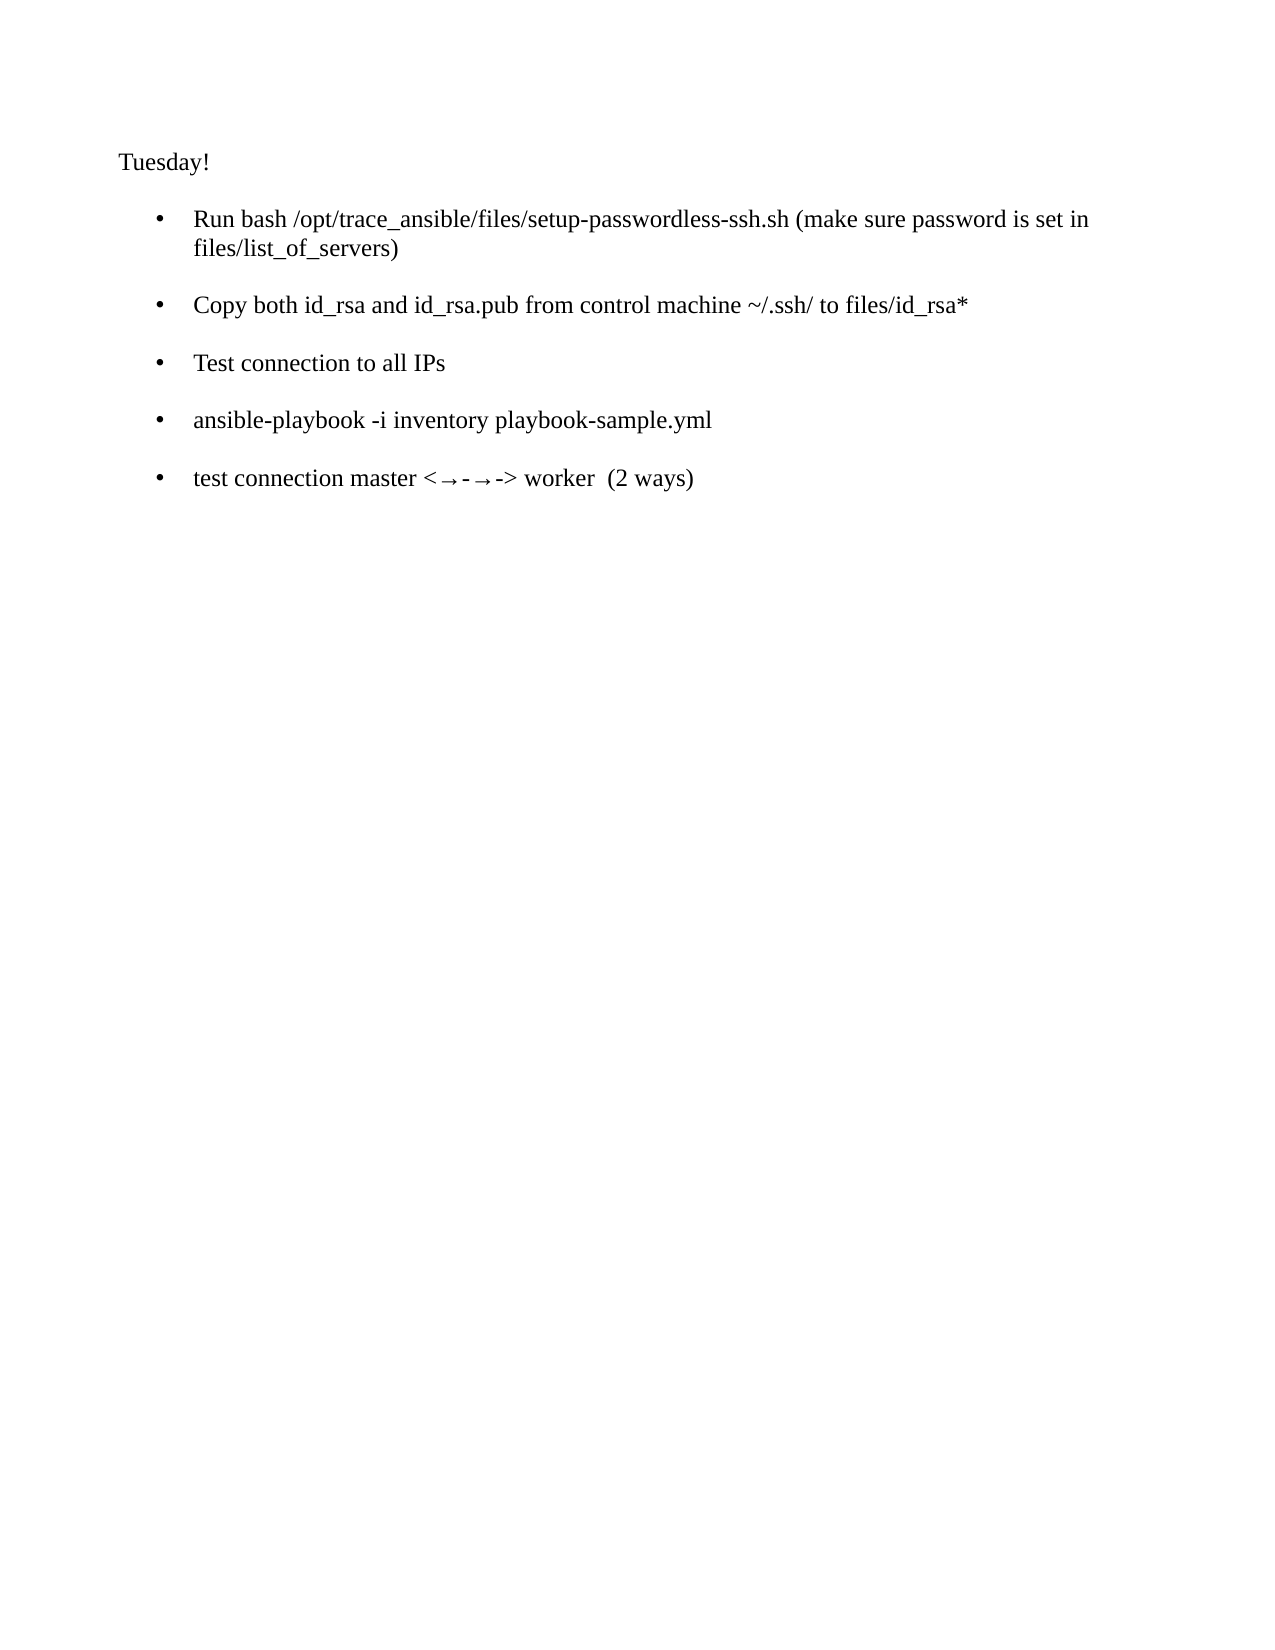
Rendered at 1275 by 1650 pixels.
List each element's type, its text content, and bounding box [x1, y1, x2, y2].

list Run bash /opt/trace_ansible/files/setup-passwordless-ssh.sh (make sure password is set in files/list_of_servers) [156, 204, 1157, 262]
text Tuesday! [118, 147, 1157, 176]
list Copy both id_rsa and id_rsa.pub from control machine ~/.ssh/ to files/id_rsa* [156, 291, 1157, 319]
list Test connection to all IPs [156, 348, 1157, 377]
list test connection master <→-→-> worker (2 ways) [156, 463, 1157, 492]
list ansible-playbook -i inventory playbook-sample.yml [156, 406, 1157, 434]
